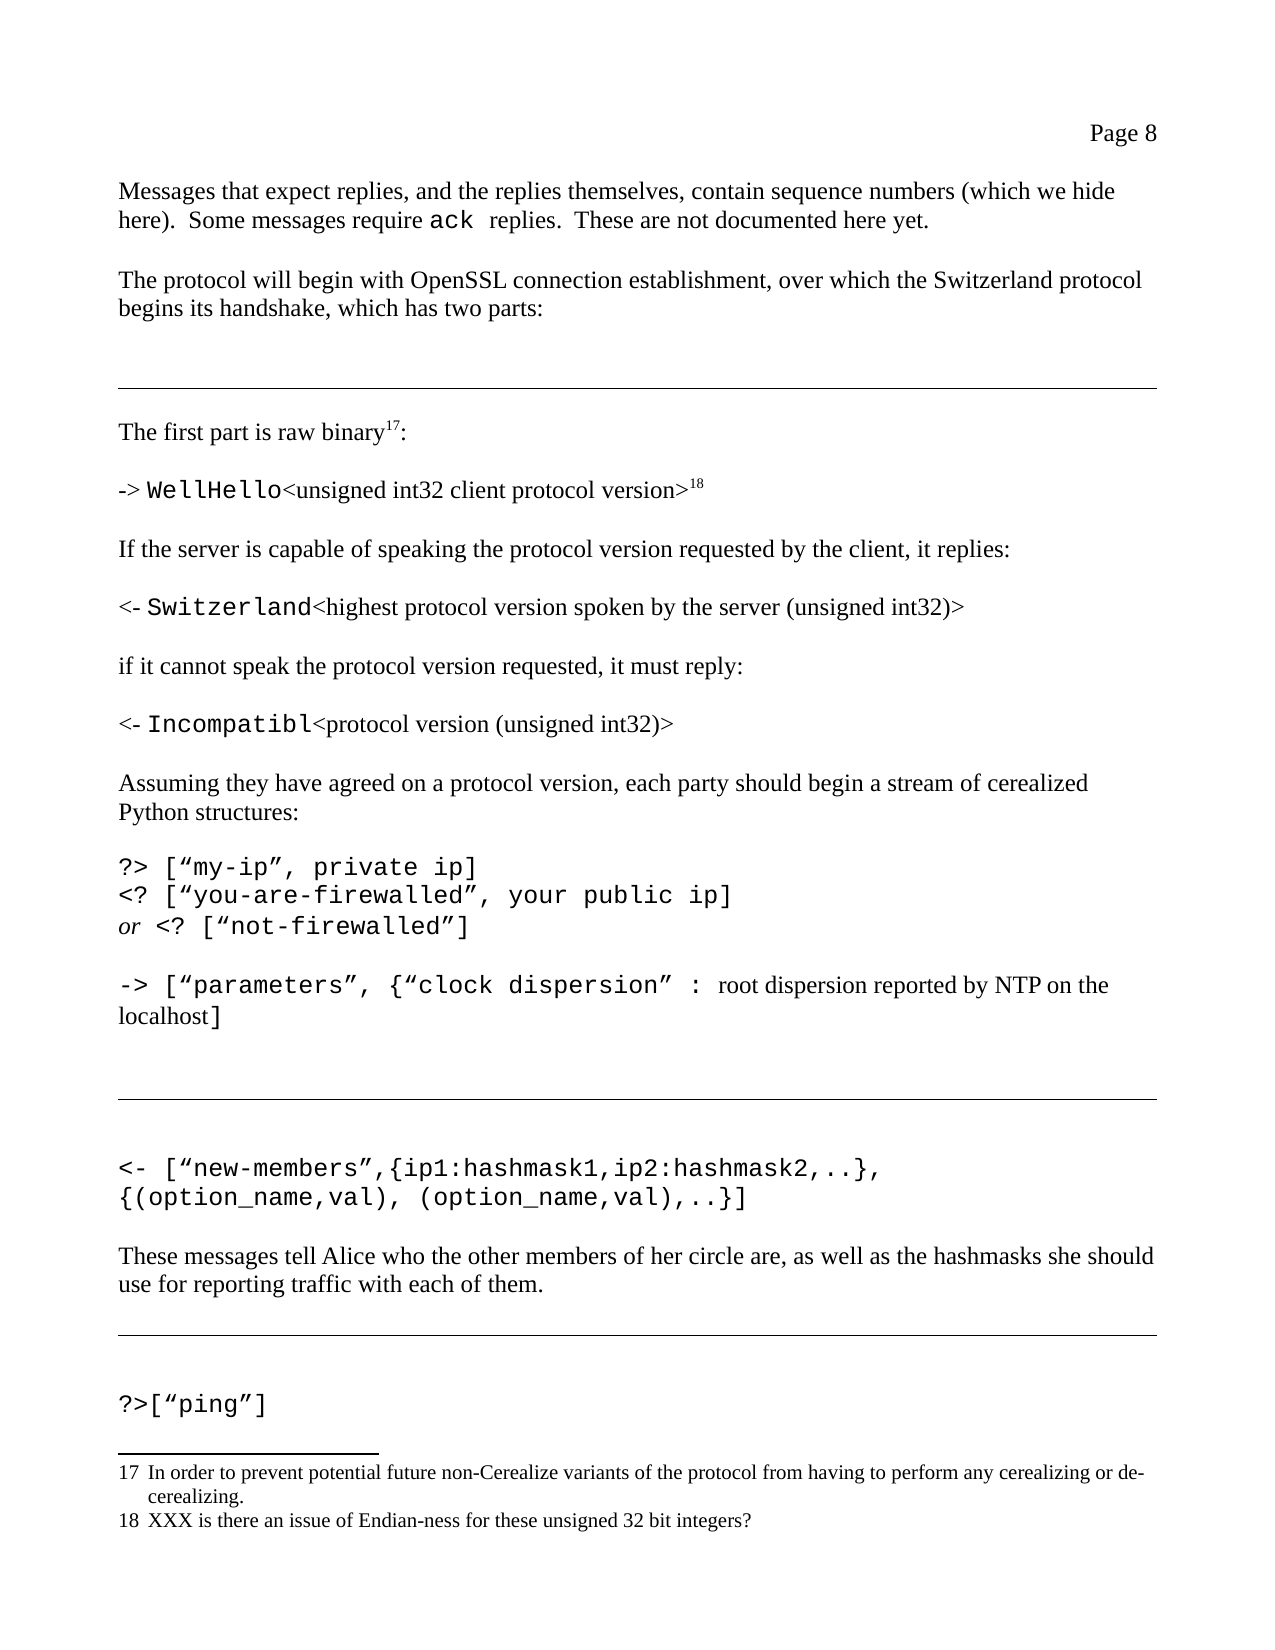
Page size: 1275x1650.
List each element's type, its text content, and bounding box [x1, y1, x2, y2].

text <- [“new-members”,{ip1:hashmask1,ip2:hashmask2,..},{(option_name,val), (option_name,val),..}] [118, 1156, 1157, 1212]
text <- Switzerland<highest protocol version spoken by the server (unsigned int32)> [118, 592, 1157, 623]
text <- Incompatibl<protocol version (unsigned int32)> [118, 709, 1157, 740]
text In order to prevent potential future non-Cerealize variants of the protocol from having to perform any cerealizing or de-cerealizing. [118, 1460, 1157, 1508]
text or <? [“not-firewalled”] [118, 911, 1157, 942]
text These messages tell Alice who the other members of her circle are, as well as the hashmasks she should use for reporting traffic with each of them. [118, 1241, 1157, 1298]
text if it cannot speak the protocol version requested, it must reply: [118, 651, 1157, 680]
text ?> [“my-ip”, private ip] [118, 854, 1157, 883]
text The first part is raw binary: [118, 417, 1157, 446]
text If the server is capable of speaking the protocol version requested by the client, it replies: [118, 534, 1157, 563]
text -> [“parameters”, {“clock dispersion” : root dispersion reported by NTP on the localhost] [118, 971, 1157, 1032]
text XXX is there an issue of Endian-ness for these unsigned 32 bit integers? [118, 1508, 1157, 1532]
text ?>[“ping”] [118, 1392, 1157, 1420]
text <? [“you-are-firewalled”, your public ip] [118, 883, 1157, 911]
text -> WellHello<unsigned int32 client protocol version> [118, 475, 1157, 506]
text The protocol will begin with OpenSSL connection establishment, over which the Switzerland protocol begins its handshake, which has two parts: [118, 265, 1157, 322]
text Assuming they have agreed on a protocol version, each party should begin a stream of cerealized Python structures: [118, 768, 1157, 826]
text Messages that expect replies, and the replies themselves, contain sequence numbers (which we hide here). Some messages require ack replies. These are not documented here yet. [118, 176, 1157, 236]
